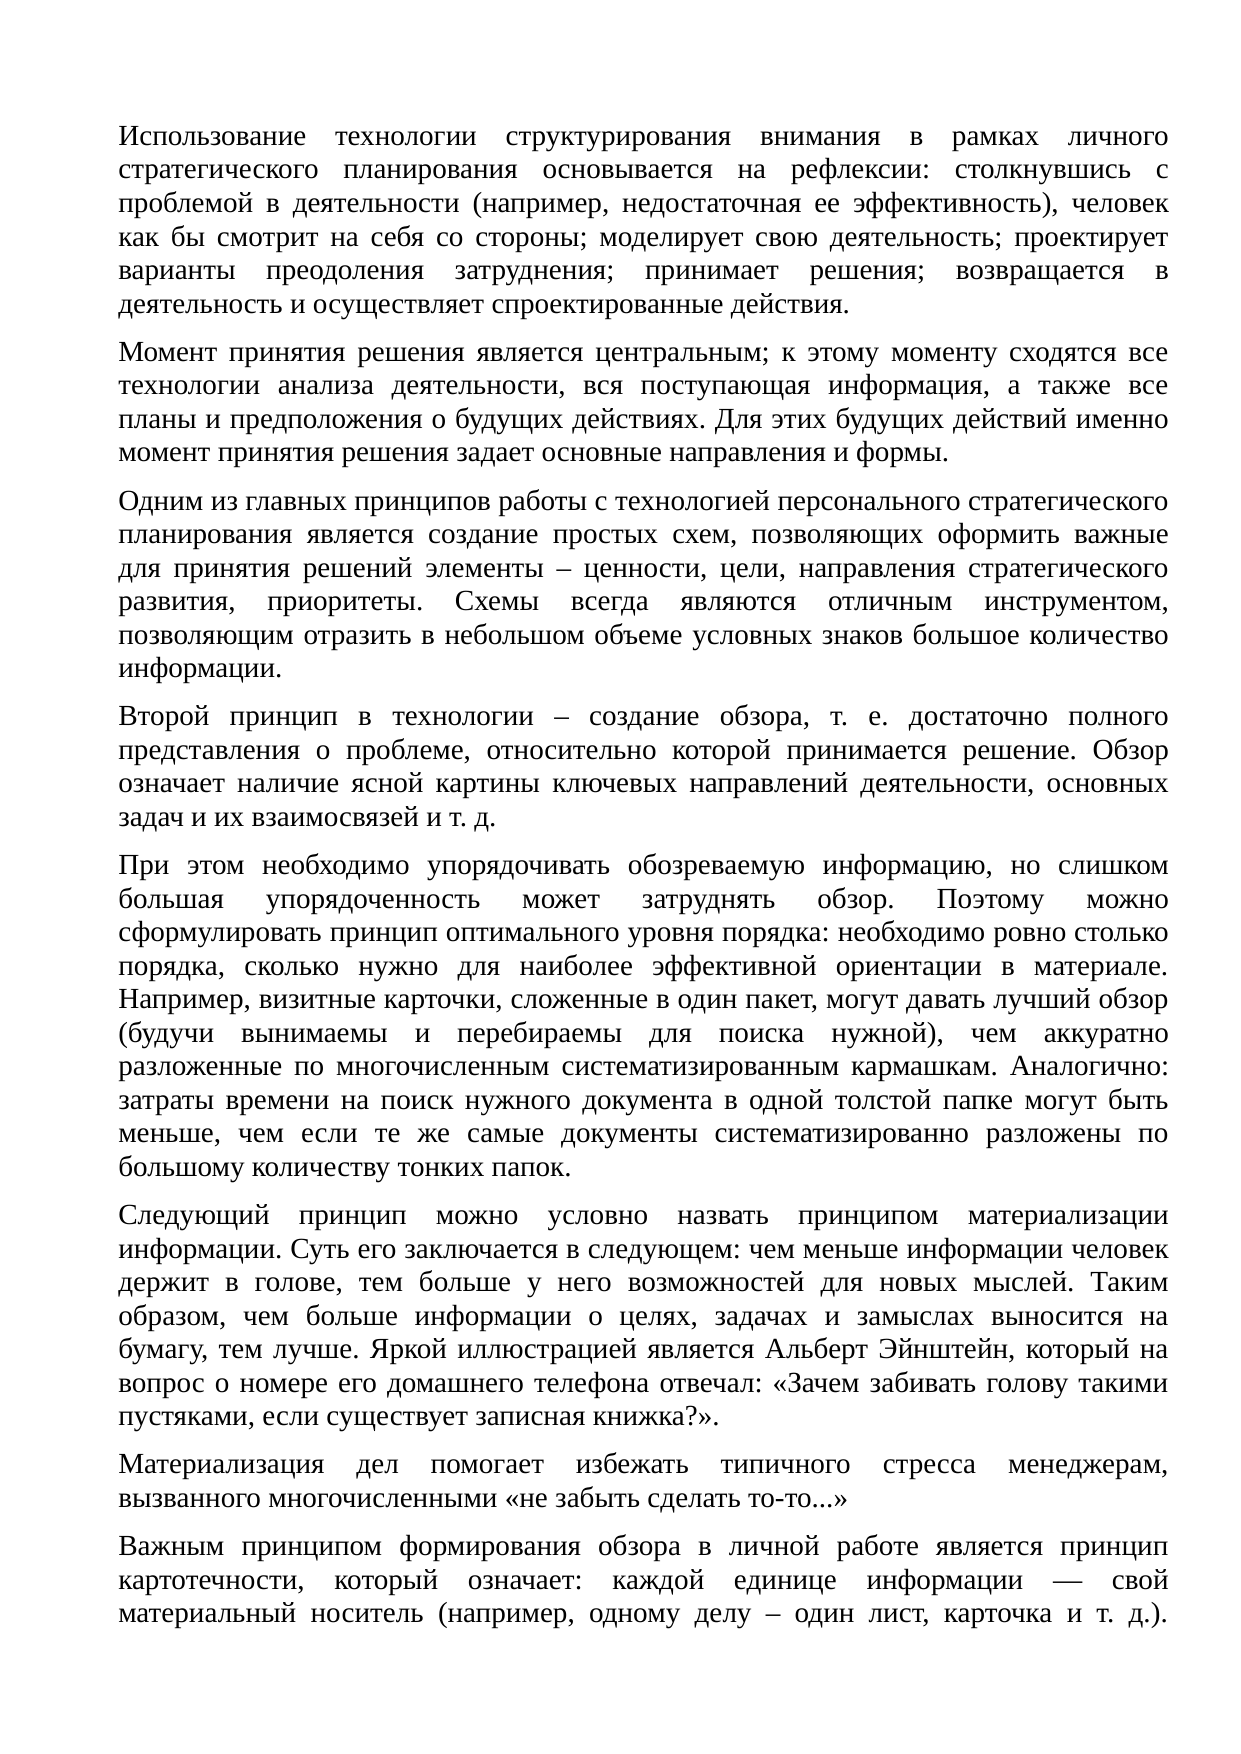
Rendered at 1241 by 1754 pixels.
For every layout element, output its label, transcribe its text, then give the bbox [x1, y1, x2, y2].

text Одним из главных принципов работы с технологией персонального стратегического планирования является создание простых схем, позволяющих оформить важные для принятия решений элементы – ценности, цели, направления стратегического развития, приоритеты. Схемы всегда являются отличным инструментом, позволяющим отразить в небольшом объеме условных знаков большое количество информации. [118, 483, 1170, 684]
text Второй принцип в технологии – создание обзора, т. е. достаточно полного представления о проблеме, относительно которой принимается решение. Обзор означает наличие ясной картины ключевых направлений деятельности, основных задач и их взаимосвязей и т. д. [118, 698, 1170, 833]
text Следующий принцип можно условно назвать принципом материализации информации. Суть его заключается в следующем: чем меньше информации человек держит в голове, тем больше у него возможностей для новых мыслей. Таким образом, чем больше информации о целях, задачах и замыслах выносится на бумагу, тем лучше. Яркой иллюстрацией является Альберт Эйнштейн, который на вопрос о номере его домашнего телефона отвечал: «Зачем забивать голову такими пустяками, если существует записная книжка?». [118, 1197, 1170, 1432]
text Момент принятия решения является центральным; к этому моменту сходятся все технологии анализа деятельности, вся поступающая информация, а также все планы и предположения о будущих действиях. Для этих будущих действий именно момент принятия решения задает основные направления и формы. [118, 334, 1170, 468]
text Важным принципом формирования обзора в личной работе является принцип картотечности, который означает: каждой единице информации — свой материальный носитель (например, одному делу – один лист, карточка и т. д.). [118, 1528, 1170, 1629]
text Использование технологии структурирования внимания в рамках личного стратегического планирования основывается на рефлексии: столкнувшись с проблемой в деятельности (например, недостаточная ее эффективность), человек как бы смотрит на себя со стороны; моделирует свою деятельность; проектирует варианты преодоления затруднения; принимает решения; возвращается в деятельность и осуществляет спроектированные действия. [118, 118, 1170, 319]
text При этом необходимо упорядочивать обозреваемую информацию, но слишком большая упорядоченность может затруднять обзор. Поэтому можно сформулировать принцип оптимального уровня порядка: необходимо ровно столько порядка, сколько нужно для наиболее эффективной ориентации в материале. Например, визитные карточки, сложенные в один пакет, могут давать лучший обзор (будучи вынимаемы и перебираемы для поиска нужной), чем аккуратно разложенные по многочисленным систематизированным кармашкам. Аналогично: затраты времени на поиск нужного документа в одной толстой папке могут быть меньше, чем если те же самые документы систематизированно разложены по большому количеству тонких папок. [118, 847, 1170, 1183]
text Материализация дел помогает избежать типичного стресса менеджерам, вызванного многочисленными «не забыть сделать то-то...» [118, 1447, 1170, 1514]
